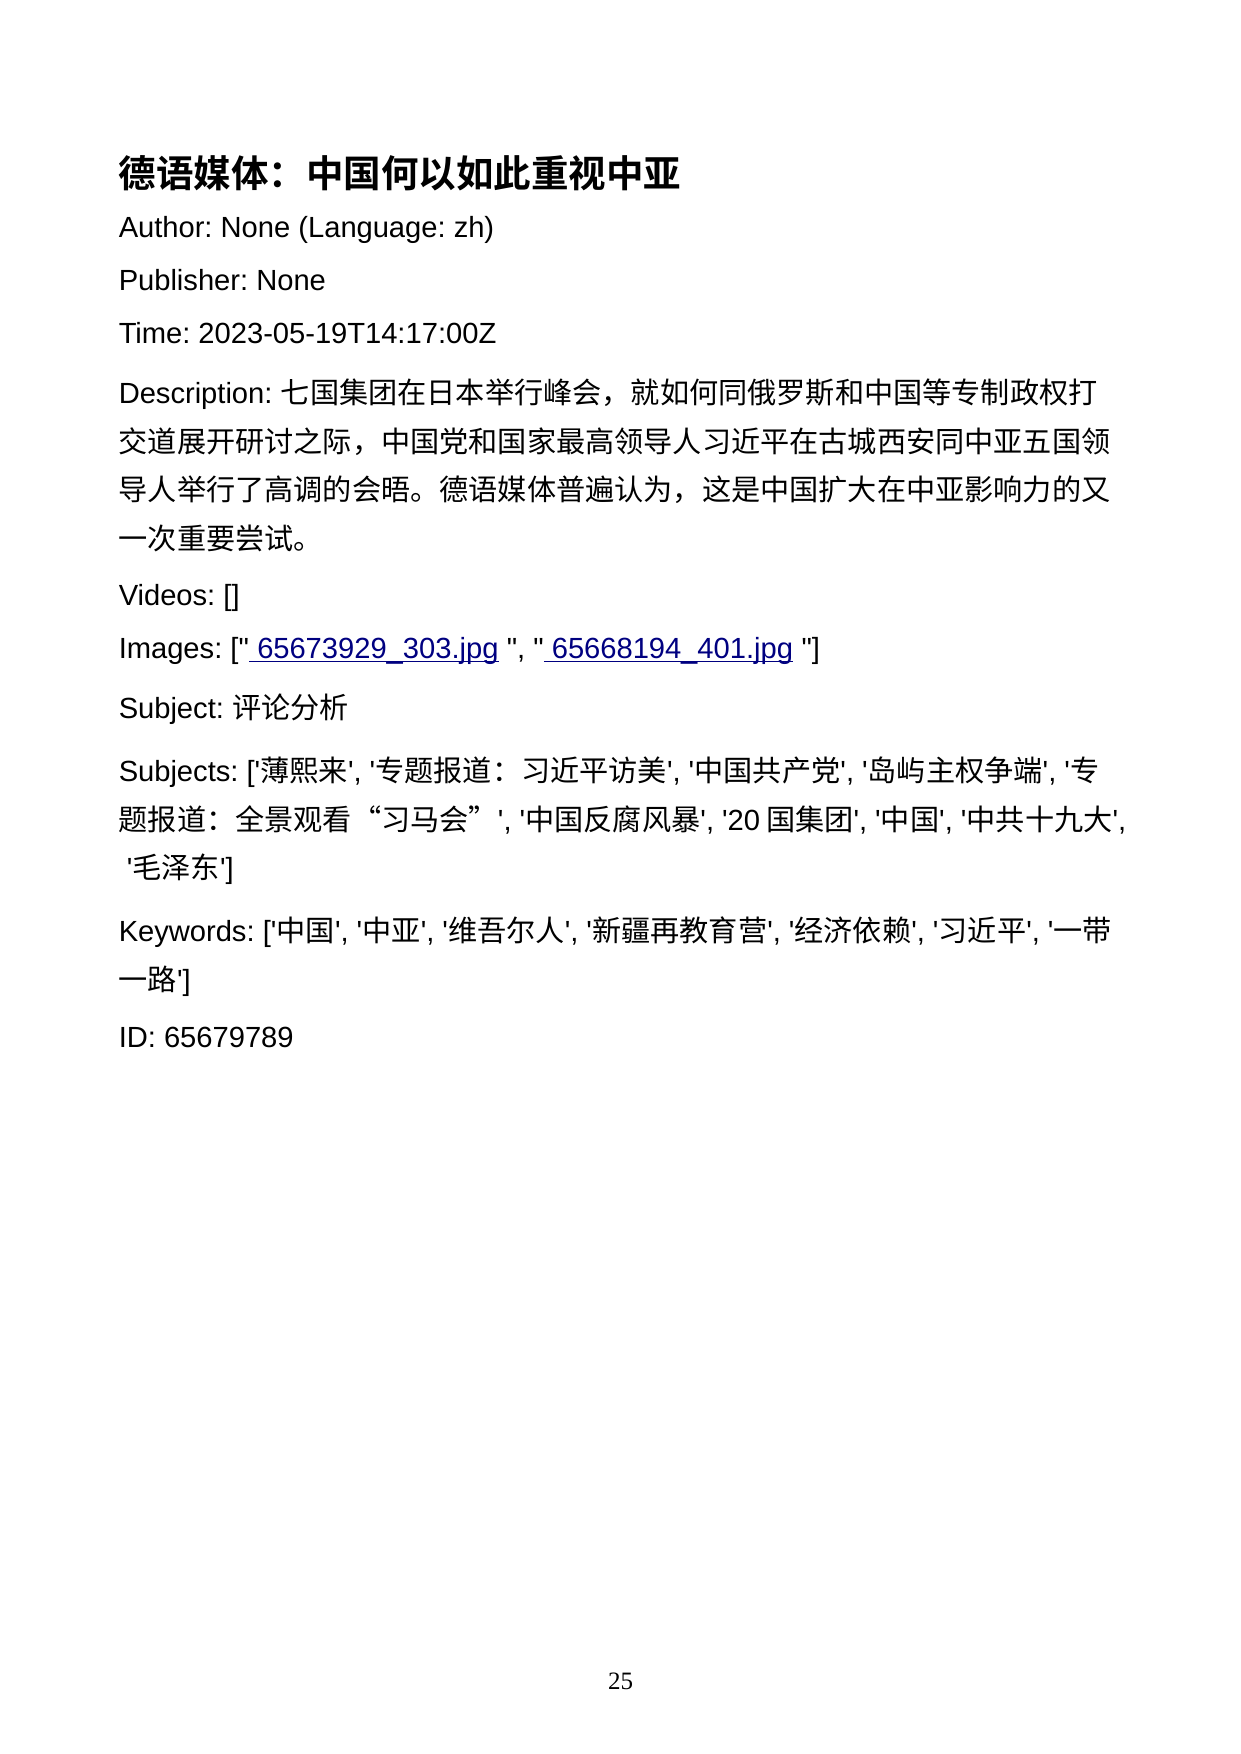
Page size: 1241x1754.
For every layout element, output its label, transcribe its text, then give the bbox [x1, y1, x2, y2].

text Keywords: ['中国', '中亚', '维吾尔人', '新疆再教育营', '经济依赖', '习近平', '一带一路'] [118, 908, 1122, 999]
subtitle 德语媒体：中国何以如此重视中亚 [118, 143, 1122, 198]
text Publisher: None [118, 263, 1122, 297]
text ID: 65679789 [118, 1020, 1122, 1053]
text Images: [" 65673929_303.jpg ", " 65668194_401.jpg "] [118, 632, 1122, 665]
text Videos: [] [118, 578, 1122, 612]
text Subject: 评论分析 [118, 685, 1122, 727]
text Description: 七国集团在日本举行峰会，就如何同俄罗斯和中国等专制政权打交道展开研讨之际，中国党和国家最高领导人习近平在古城西安同中亚五国领导人举行了高调的会晤。德语媒体普遍认为，这是中国扩大在中亚影响力的又一次重要尝试。 [118, 370, 1122, 558]
text Author: None (Language: zh) [118, 210, 1122, 244]
text Subjects: ['薄熙来', '专题报道：习近平访美', '中国共产党', '岛屿主权争端', '专题报道：全景观看“习马会”', '中国反腐风暴', '20国集团', '中国', '中共十九大', '毛泽东'] [118, 748, 1122, 887]
text Time: 2023-05-19T14:17:00Z [118, 317, 1122, 350]
